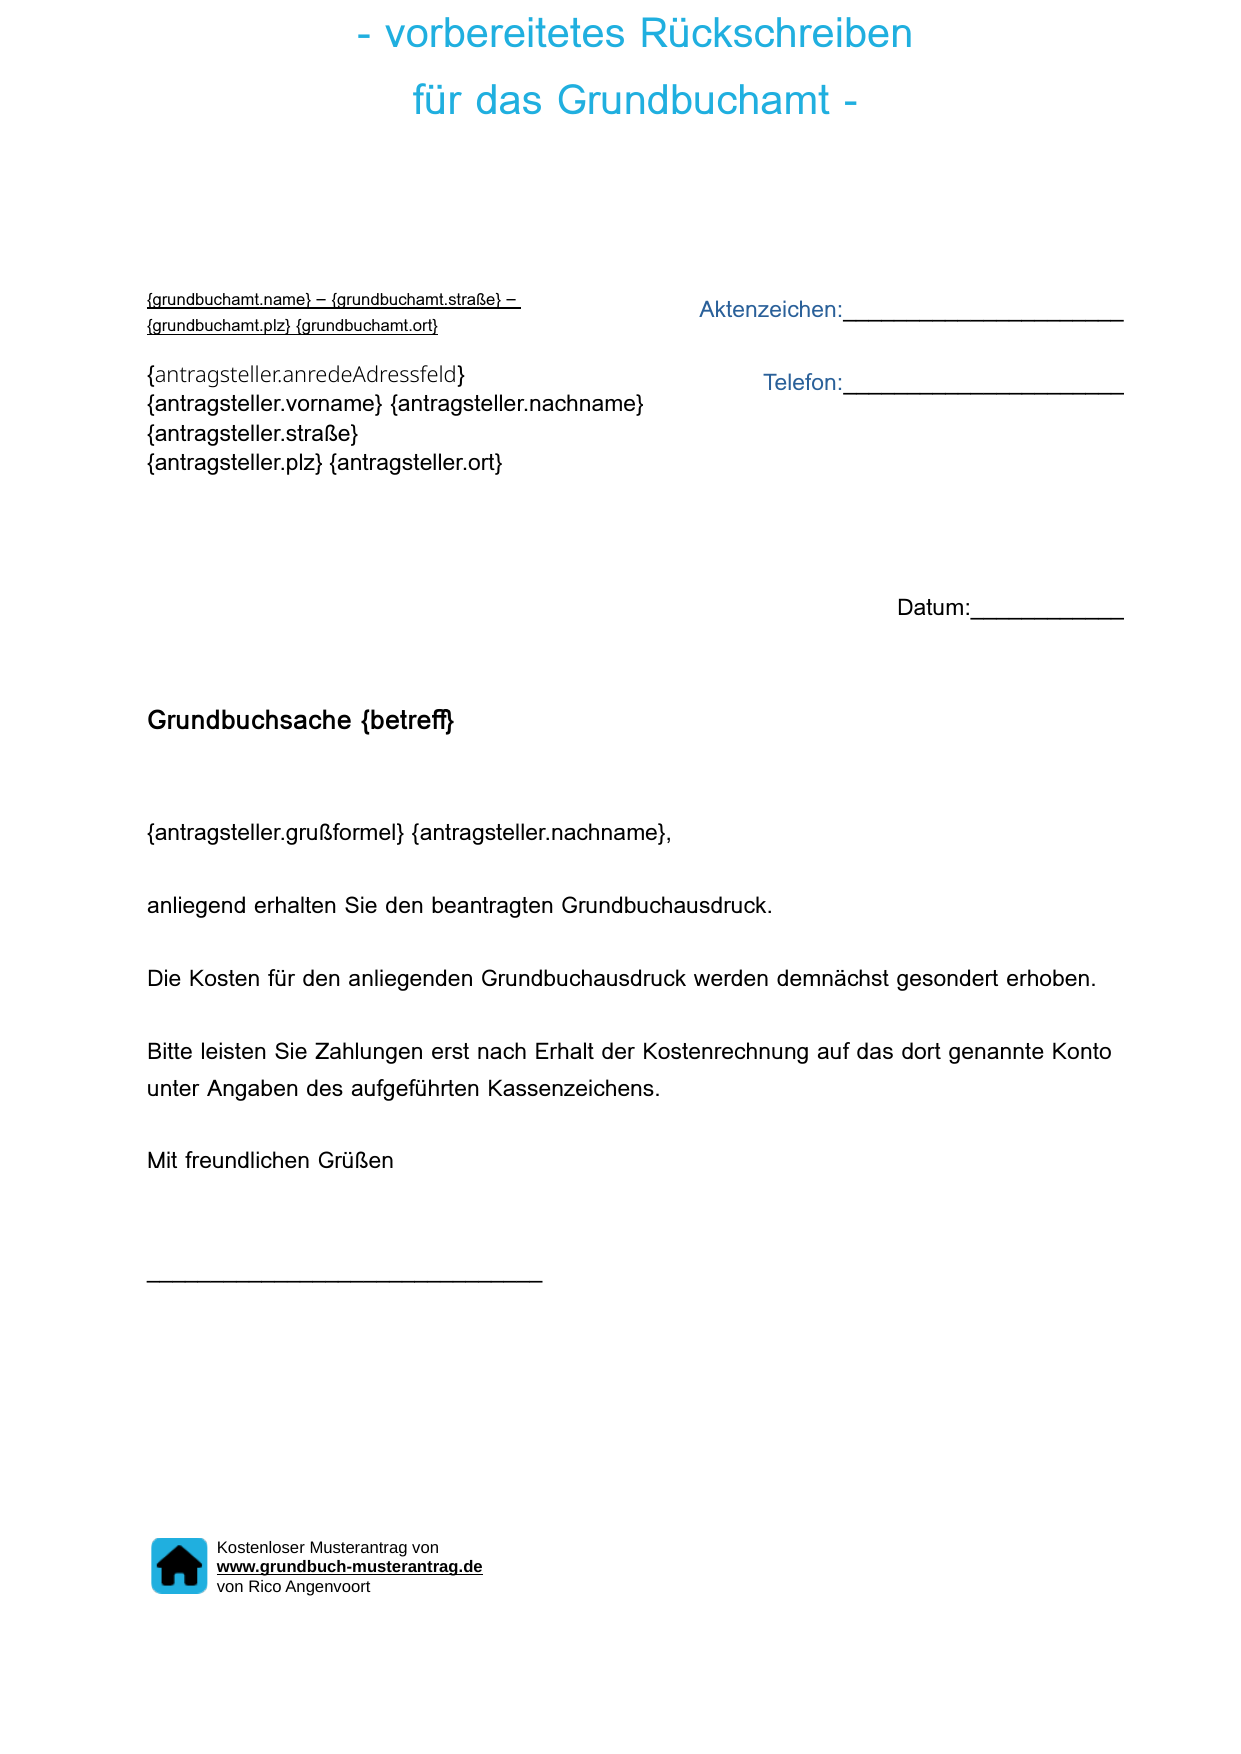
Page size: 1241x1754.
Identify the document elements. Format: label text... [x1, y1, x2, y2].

text für das Grundbuchamt - [147, 66, 1123, 132]
text Telefon:______________________ [690, 364, 1123, 401]
text Kostenloser Musterantrag von [217, 1538, 513, 1557]
text von Rico Angenvoort [217, 1576, 513, 1596]
text Grundbuchsache {betreff} [147, 698, 1123, 742]
text Die Kosten für den anliegenden Grundbuchausdruck werden demnächst gesondert erhoben. [147, 960, 1123, 997]
text Datum:____________ [147, 589, 1123, 626]
text Mit freundlichen Grüßen [147, 1143, 1123, 1179]
picture [151, 1538, 208, 1594]
text Aktenzeichen:______________________ [690, 291, 1123, 328]
text _______________________________ [147, 1252, 1123, 1288]
text {antragsteller.anredeAdressfeld} [147, 359, 648, 388]
text {antragsteller.straße} [147, 418, 648, 447]
text Bitte leisten Sie Zahlungen erst nach Erhalt der Kostenrechnung auf das dort genannte Konto unter Angaben des aufgeführten Kassenzeichens. [147, 1033, 1123, 1106]
text {grundbuchamt.name} – {grundbuchamt.straße} – {grundbuchamt.plz} {grundbuchamt.ort} [147, 286, 648, 339]
text - vorbereitetes Rückschreiben [147, 0, 1123, 66]
text www.grundbuch-musterantrag.de [217, 1557, 513, 1576]
text {antragsteller.plz} {antragsteller.ort} [147, 447, 648, 477]
text {antragsteller.grußformel} {antragsteller.nachname}, [147, 814, 1123, 851]
text {antragsteller.vorname} {antragsteller.nachname} [147, 388, 648, 418]
text anliegend erhalten Sie den beantragten Grundbuchausdruck. [147, 887, 1123, 924]
